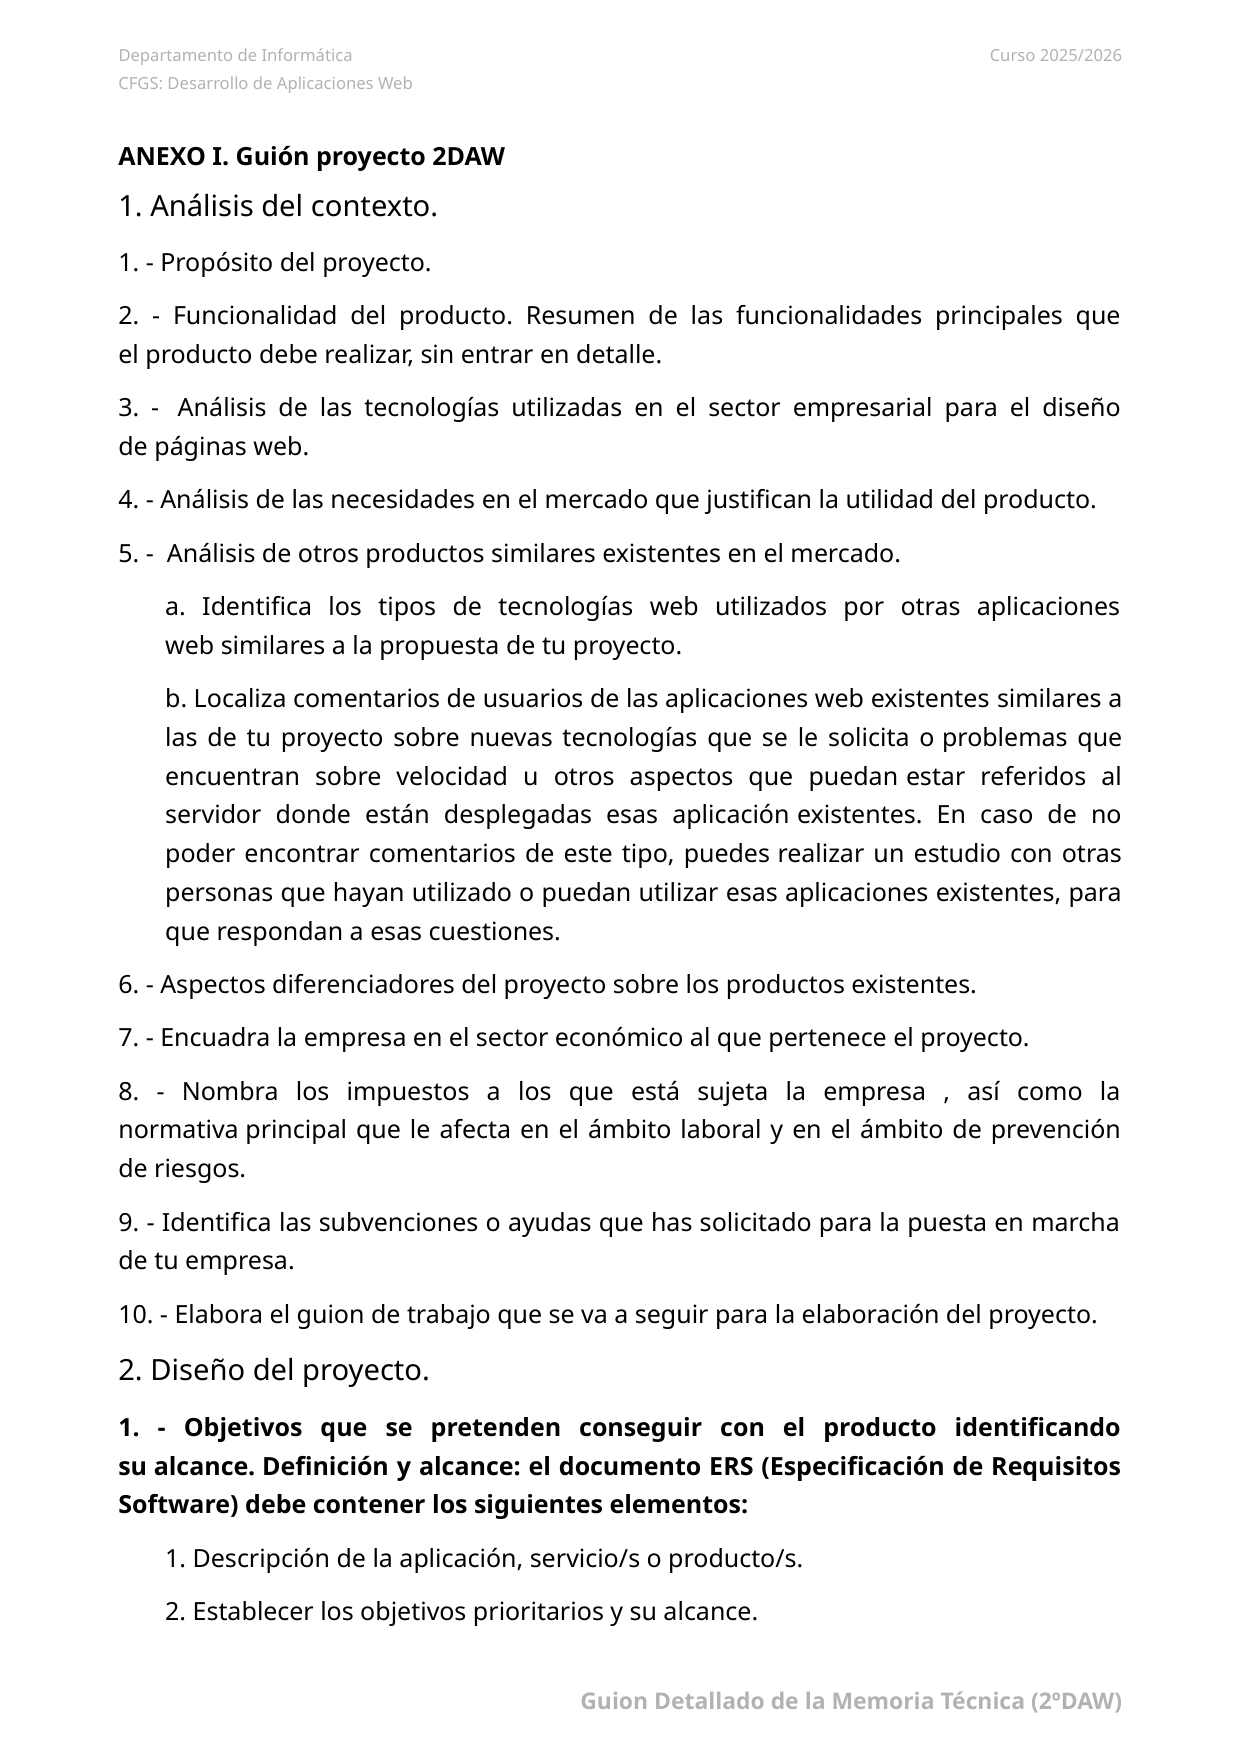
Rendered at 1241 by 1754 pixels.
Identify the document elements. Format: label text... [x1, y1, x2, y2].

text a. Identifica los tipos de tecnologías web utilizados por otras aplicaciones web similares a la propuesta de tu proyecto. [165, 589, 1122, 662]
text 9. - Identifica las subvenciones o ayudas que has solicitado para la puesta en marcha de tu empresa. [118, 1204, 1122, 1277]
text 6. - Aspectos diferenciadores del proyecto sobre los productos existentes. [118, 967, 1122, 1001]
text 1. - Objetivos que se pretenden conseguir con el producto identificando su alcance. Definición y alcance: el documento ERS (Especificación de Requisitos Software) debe contener los siguientes elementos: [118, 1409, 1122, 1521]
subtitle 1. Análisis del contexto. [118, 185, 1122, 224]
text 4. - Análisis de las necesidades en el mercado que justifican la utilidad del producto. [118, 482, 1122, 516]
subtitle 2. Diseño del proyecto. [118, 1350, 1122, 1389]
text 2. Establecer los objetivos prioritarios y su alcance. [165, 1594, 1122, 1628]
text 8. - Nombra los impuestos a los que está sujeta la empresa , así como la normativa principal que le afecta en el ámbito laboral y en el ámbito de prevención de riesgos. [118, 1073, 1122, 1185]
text 3. - Análisis de las tecnologías utilizadas en el sector empresarial para el diseño de páginas web. [118, 390, 1122, 463]
text 2. - Funcionalidad del producto. Resumen de las funcionalidades principales que el producto debe realizar, sin entrar en detalle. [118, 298, 1122, 371]
text 1. Descripción de la aplicación, servicio/s o producto/s. [165, 1540, 1122, 1574]
text 10. - Elabora el guion de trabajo que se va a seguir para la elaboración del proyecto. [118, 1296, 1122, 1330]
text 7. - Encuadra la empresa en el sector económico al que pertenece el proyecto. [118, 1020, 1122, 1054]
text 1. - Propósito del proyecto. [118, 245, 1122, 279]
text b. Localiza comentarios de usuarios de las aplicaciones web existentes similares a las de tu proyecto sobre nuevas tecnologías que se le solicita o problemas que encuentran sobre velocidad u otros aspectos que puedan estar referidos al servidor donde están desplegadas esas aplicación existentes. En caso de no poder encontrar comentarios de este tipo, puedes realizar un estudio con otras personas que hayan utilizado o puedan utilizar esas aplicaciones existentes, para que respondan a esas cuestiones. [165, 681, 1122, 947]
text 5. - Análisis de otros productos similares existentes en el mercado. [118, 536, 1122, 569]
subtitle ANEXO I. Guión proyecto 2DAW [118, 138, 1122, 172]
